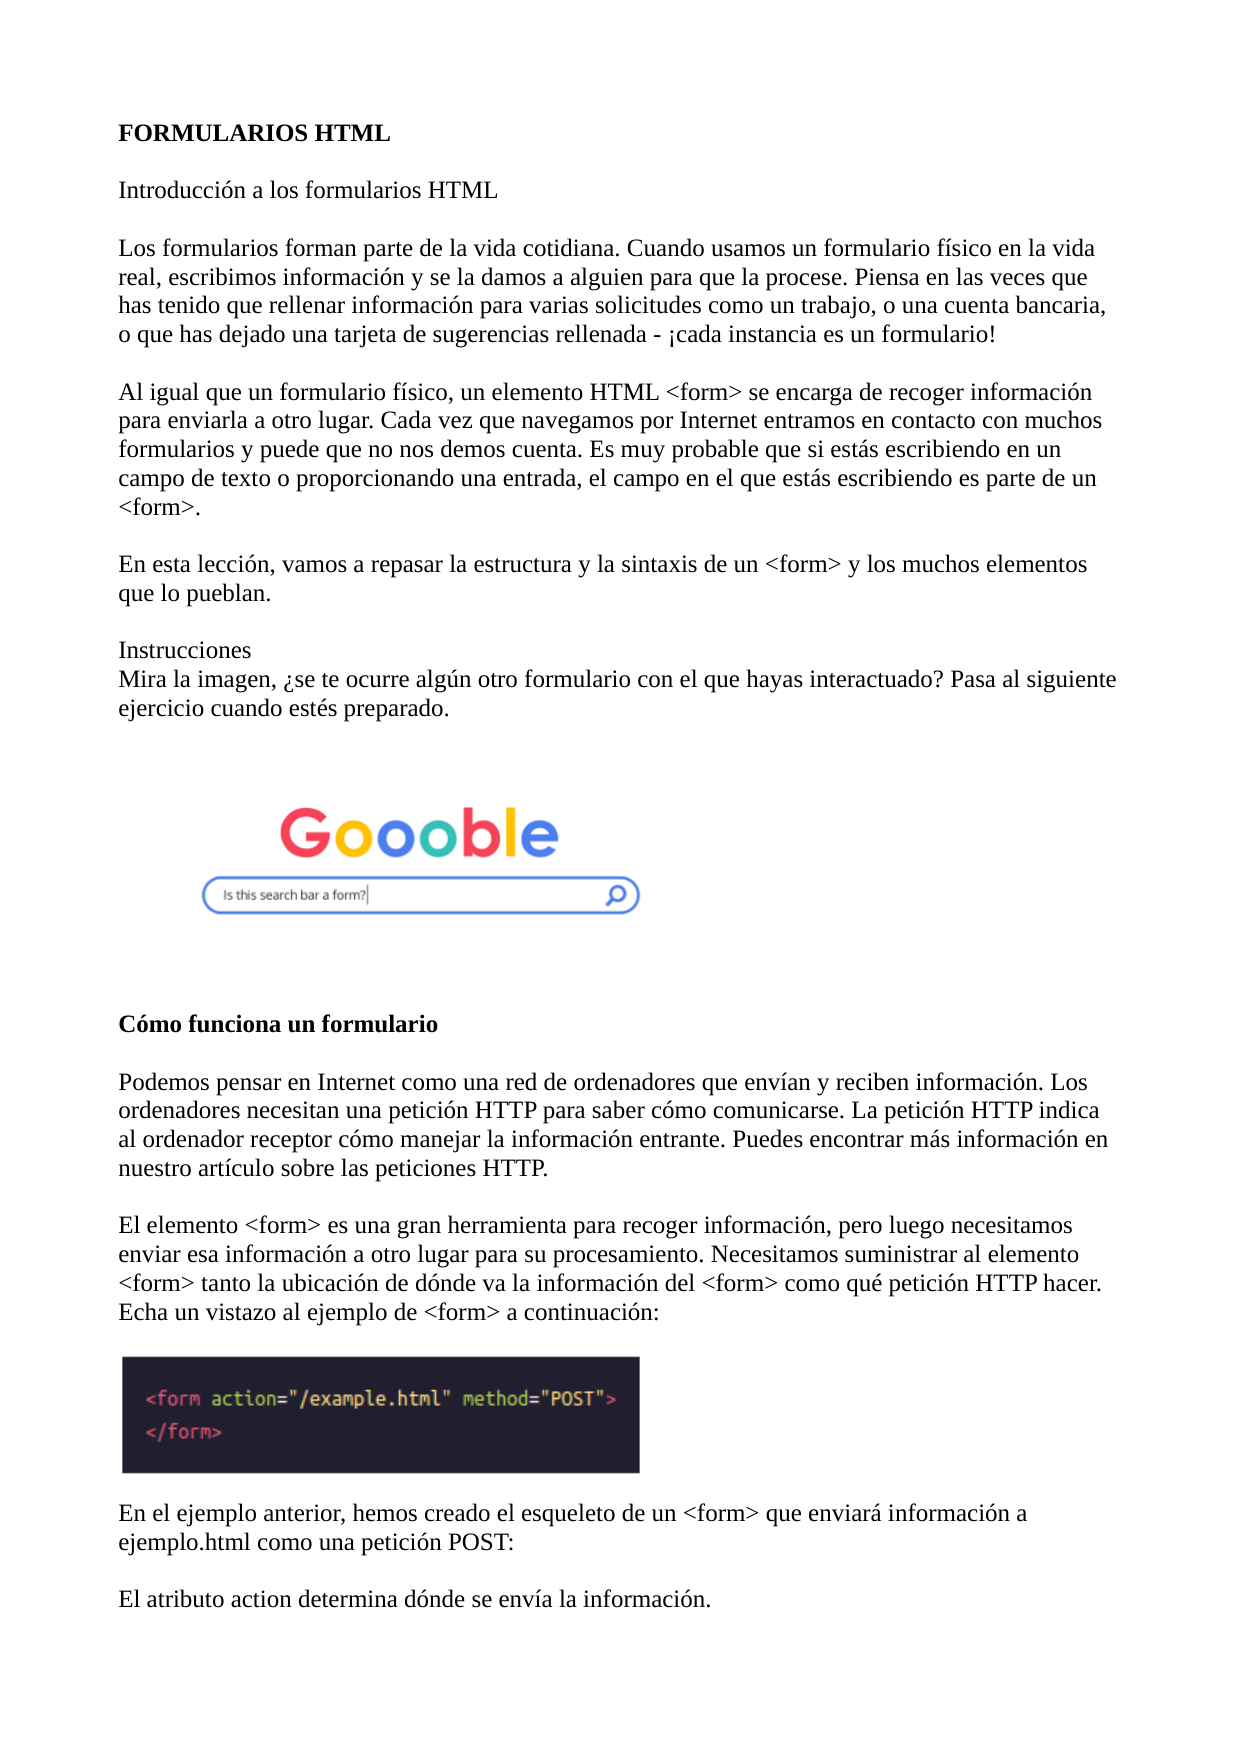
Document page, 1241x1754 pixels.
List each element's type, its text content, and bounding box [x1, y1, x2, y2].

picture [146, 730, 686, 1008]
text Podemos pensar en Internet como una red de ordenadores que envían y reciben información. Los ordenadores necesitan una petición HTTP para saber cómo comunicarse. La petición HTTP indica al ordenador receptor cómo manejar la información entrante. Puedes encontrar más información en nuestro artículo sobre las peticiones HTTP. [118, 1067, 1122, 1182]
text En el ejemplo anterior, hemos creado el esqueleto de un <form> que enviará información a ejemplo.html como una petición POST: [118, 1498, 1122, 1556]
text Introducción a los formularios HTML [118, 176, 1122, 204]
text FORMULARIOS HTML [118, 118, 1122, 147]
text Al igual que un formulario físico, un elemento HTML <form> se encarga de recoger información para enviarla a otro lugar. Cada vez que navegamos por Internet entramos en contacto con muchos formularios y puede que no nos demos cuenta. Es muy probable que si estás escribiendo en un campo de texto o proporcionando una entrada, el campo en el que estás escribiendo es parte de un <form>. [118, 377, 1122, 521]
text En esta lección, vamos a repasar la estructura y la sintaxis de un <form> y los muchos elementos que lo pueblan. [118, 549, 1122, 607]
text Mira la imagen, ¿se te ocurre algún otro formulario con el que hayas interactuado? Pasa al siguiente ejercicio cuando estés preparado. [118, 664, 1122, 722]
picture [122, 1354, 640, 1475]
text Cómo funciona un formulario [118, 1009, 1122, 1038]
text El elemento <form> es una gran herramienta para recoger información, pero luego necesitamos enviar esa información a otro lugar para su procesamiento. Necesitamos suministrar al elemento <form> tanto la ubicación de dónde va la información del <form> como qué petición HTTP hacer. Echa un vistazo al ejemplo de <form> a continuación: [118, 1211, 1122, 1326]
text Instrucciones [118, 636, 1122, 664]
text Los formularios forman parte de la vida cotidiana. Cuando usamos un formulario físico en la vida real, escribimos información y se la damos a alguien para que la procese. Piensa en las veces que has tenido que rellenar información para varias solicitudes como un trabajo, o una cuenta bancaria, o que has dejado una tarjeta de sugerencias rellenada - ¡cada instancia es un formulario! [118, 233, 1122, 348]
text El atributo action determina dónde se envía la información. [118, 1584, 1122, 1613]
